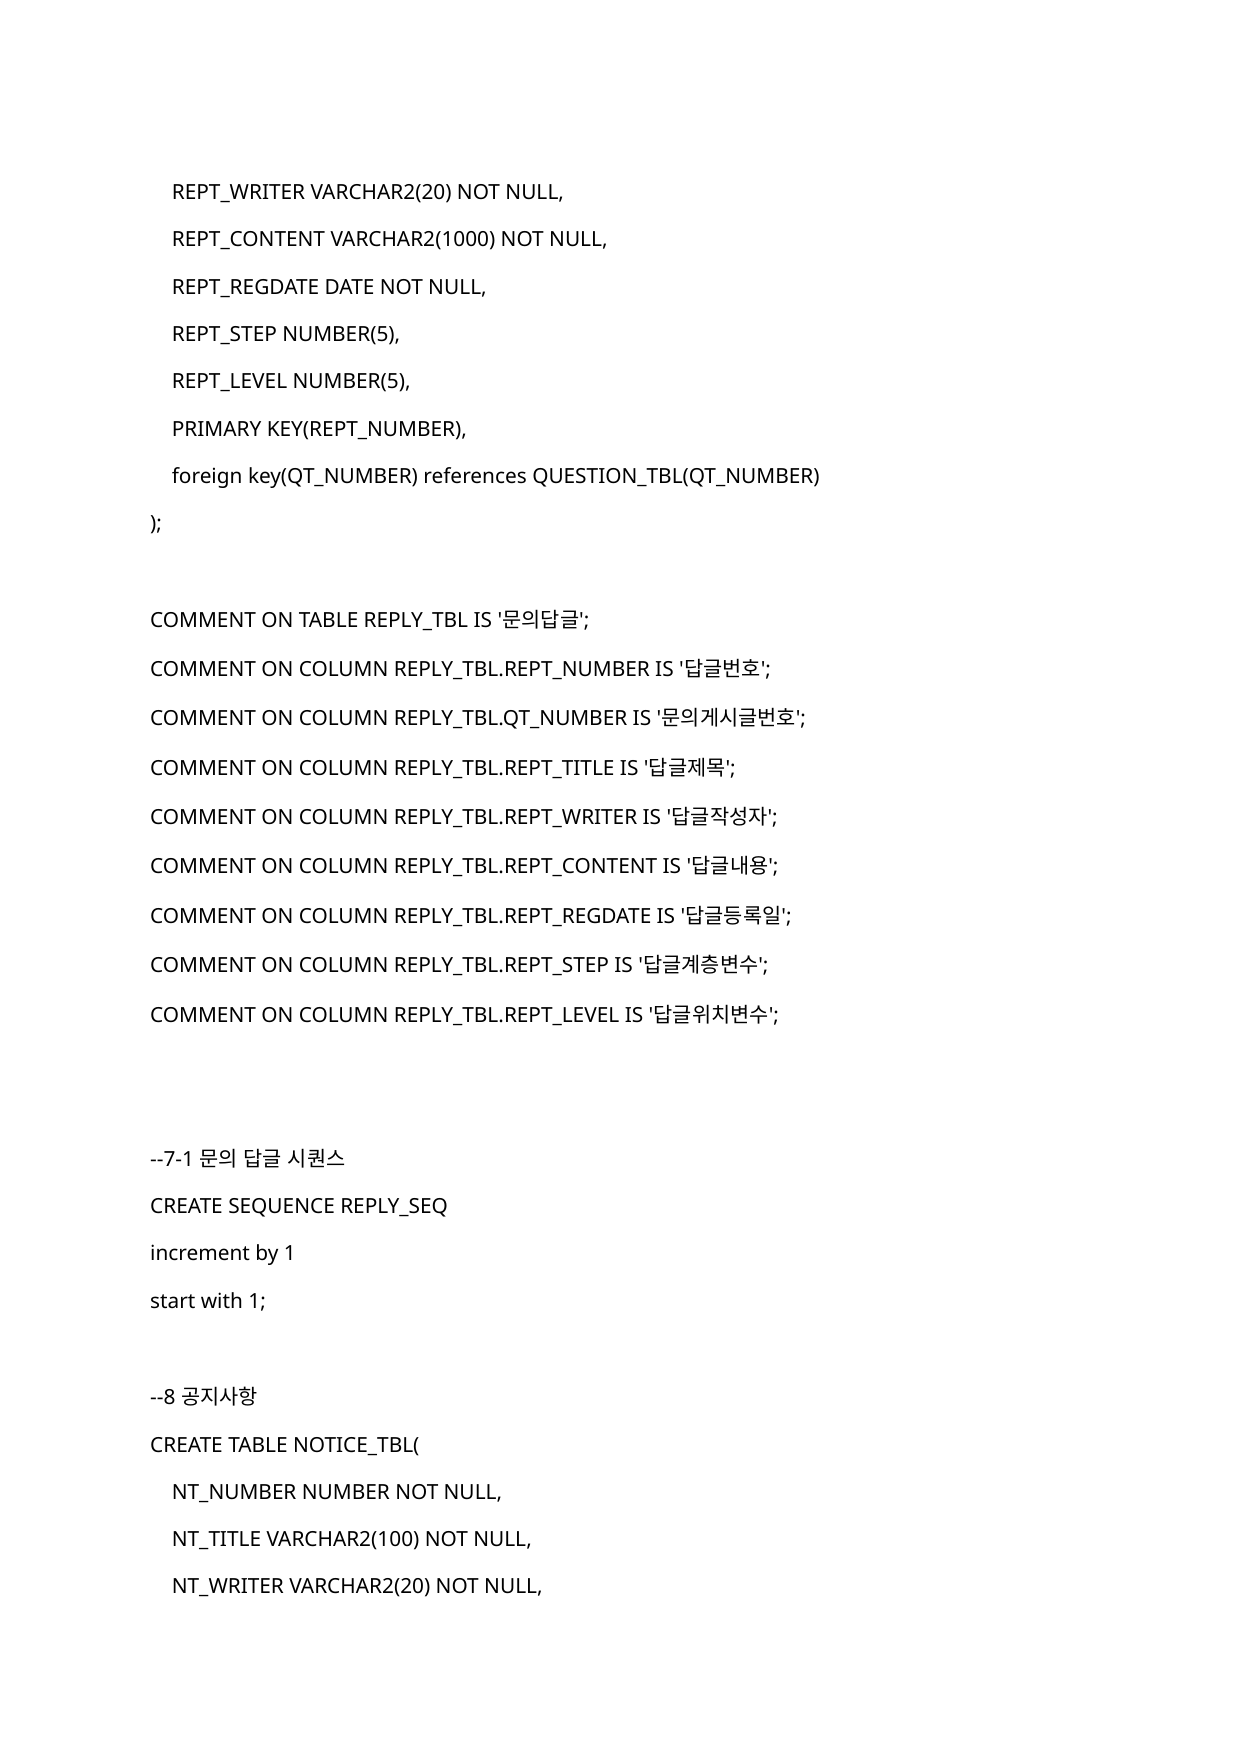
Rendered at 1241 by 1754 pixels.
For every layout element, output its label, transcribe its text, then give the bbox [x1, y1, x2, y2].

text REPT_LEVEL NUMBER(5), [150, 366, 1090, 395]
text CREATE SEQUENCE REPLY_SEQ [150, 1191, 1090, 1219]
text COMMENT ON COLUMN REPLY_TBL.REPT_LEVEL IS '답글위치변수'; [150, 998, 1090, 1028]
text foreign key(QT_NUMBER) references QUESTION_TBL(QT_NUMBER) [150, 461, 1090, 489]
text --8 공지사항 [150, 1380, 1090, 1411]
text COMMENT ON COLUMN REPLY_TBL.REPT_TITLE IS '답글제목'; [150, 751, 1090, 781]
text NT_NUMBER NUMBER NOT NULL, [150, 1477, 1090, 1505]
text PRIMARY KEY(REPT_NUMBER), [150, 414, 1090, 442]
text REPT_WRITER VARCHAR2(20) NOT NULL, [150, 177, 1090, 206]
text NT_TITLE VARCHAR2(100) NOT NULL, [150, 1524, 1090, 1553]
text COMMENT ON TABLE REPLY_TBL IS '문의답글'; [150, 603, 1090, 633]
text REPT_REGDATE DATE NOT NULL, [150, 272, 1090, 300]
text REPT_CONTENT VARCHAR2(1000) NOT NULL, [150, 224, 1090, 253]
text ); [150, 508, 1090, 537]
text COMMENT ON COLUMN REPLY_TBL.REPT_REGDATE IS '답글등록일'; [150, 899, 1090, 929]
text COMMENT ON COLUMN REPLY_TBL.REPT_CONTENT IS '답글내용'; [150, 850, 1090, 880]
text increment by 1 [150, 1238, 1090, 1267]
text COMMENT ON COLUMN REPLY_TBL.REPT_NUMBER IS '답글번호'; [150, 652, 1090, 682]
text NT_WRITER VARCHAR2(20) NOT NULL, [150, 1572, 1090, 1600]
text COMMENT ON COLUMN REPLY_TBL.REPT_WRITER IS '답글작성자'; [150, 800, 1090, 831]
text REPT_STEP NUMBER(5), [150, 319, 1090, 347]
text CREATE TABLE NOTICE_TBL( [150, 1430, 1090, 1458]
text start with 1; [150, 1286, 1090, 1314]
text COMMENT ON COLUMN REPLY_TBL.REPT_STEP IS '답글계층변수'; [150, 948, 1090, 979]
text --7-1 문의 답글 시퀀스 [150, 1142, 1090, 1172]
text COMMENT ON COLUMN REPLY_TBL.QT_NUMBER IS '문의게시글번호'; [150, 702, 1090, 732]
